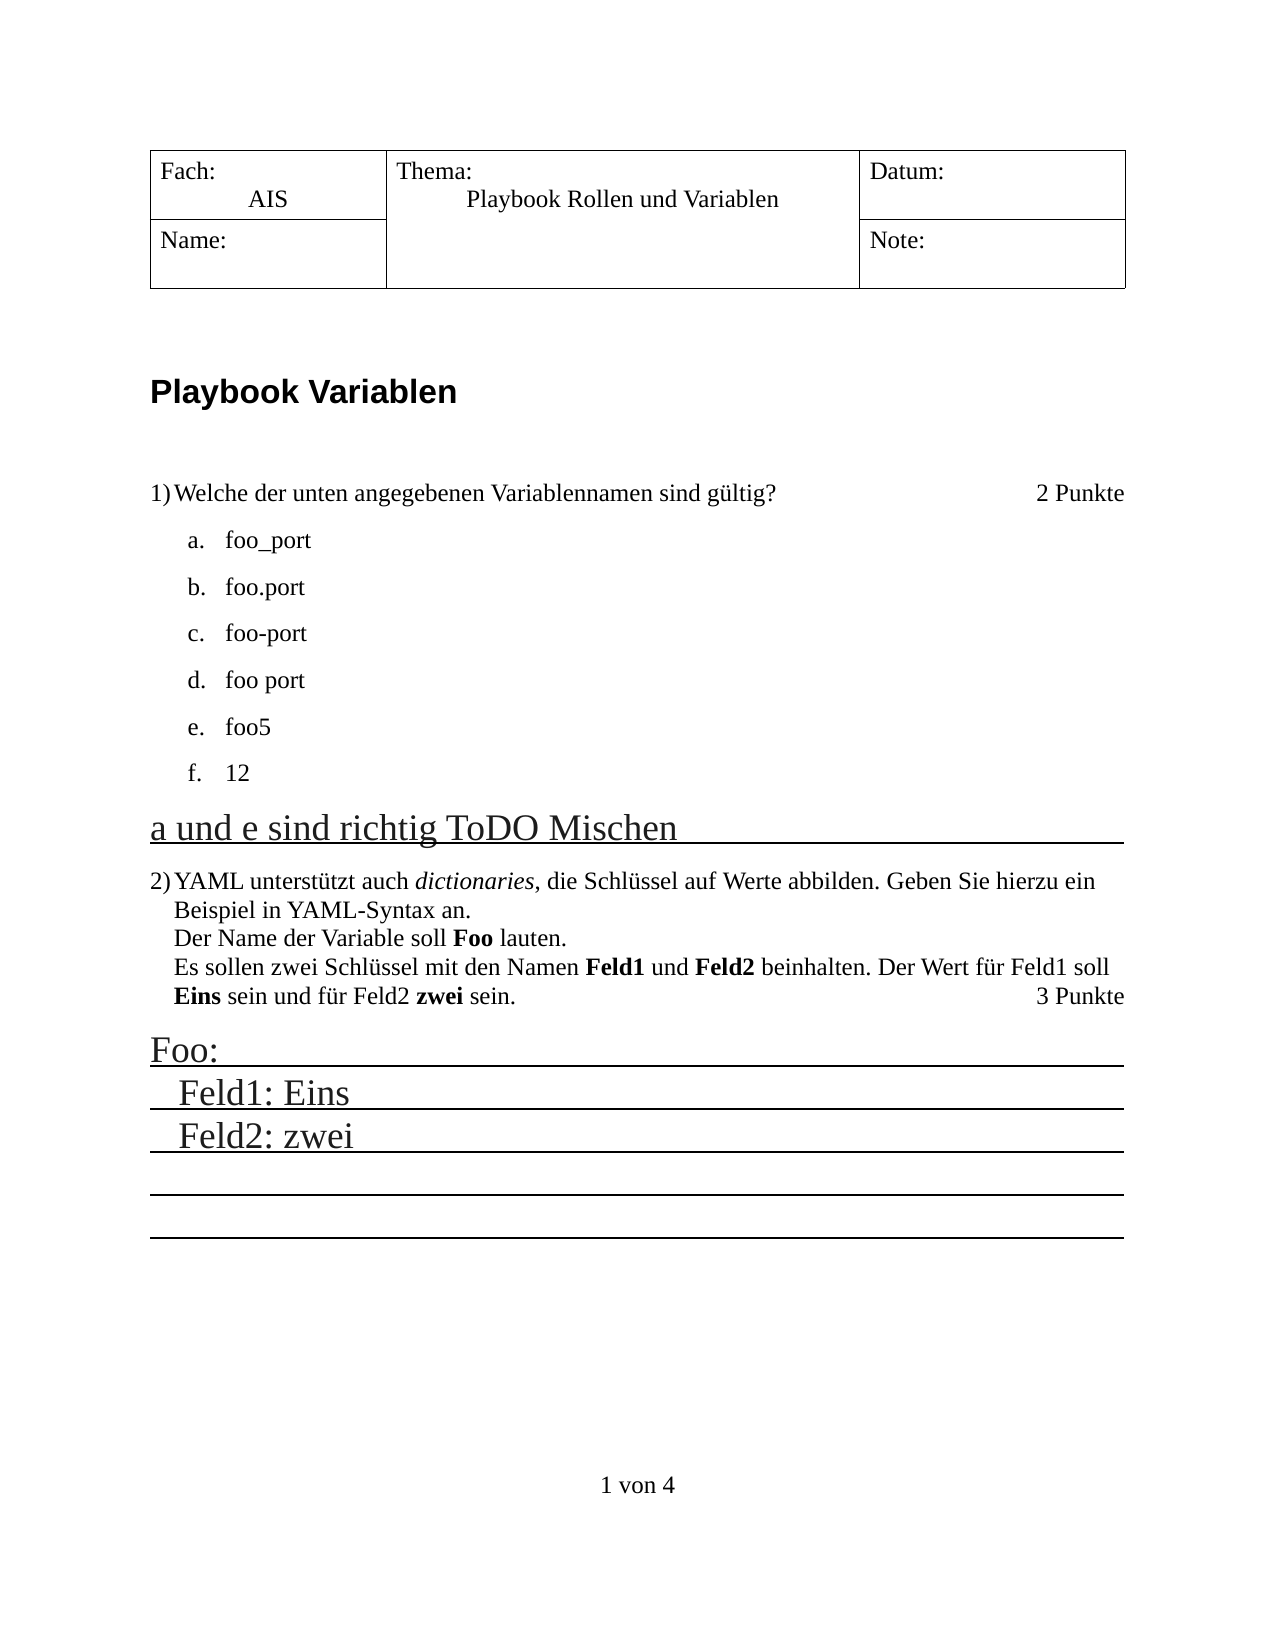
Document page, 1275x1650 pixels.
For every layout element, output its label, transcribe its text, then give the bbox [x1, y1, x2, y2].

list foo5 [187, 712, 1125, 740]
list foo-port [187, 618, 1125, 647]
list foo port [187, 665, 1125, 694]
subtitle Playbook Variablen [150, 371, 1125, 410]
list 12 [187, 758, 1125, 787]
text Foo: Feld1: Eins Feld2: zwei [150, 1028, 1125, 1243]
list YAML unterstützt auch dictionaries, die Schlüssel auf Werte abbilden. Geben Sie hierzu ein Beispiel in YAML-Syntax an. Der Name der Variable soll Foo lauten. Es sollen zwei Schlüssel mit den Namen Feld1 und Feld2 beinhalten. Der Wert für Feld1 soll Eins sein und für Feld2 zwei sein. 3 Punkte [150, 866, 1125, 1010]
list foo.port [187, 572, 1125, 600]
text a und e sind richtig ToDO Mischen [150, 805, 1125, 848]
list foo_port [187, 525, 1125, 554]
list Welche der unten angegebenen Variablennamen sind gültig? 2 Punkte [150, 478, 1125, 507]
